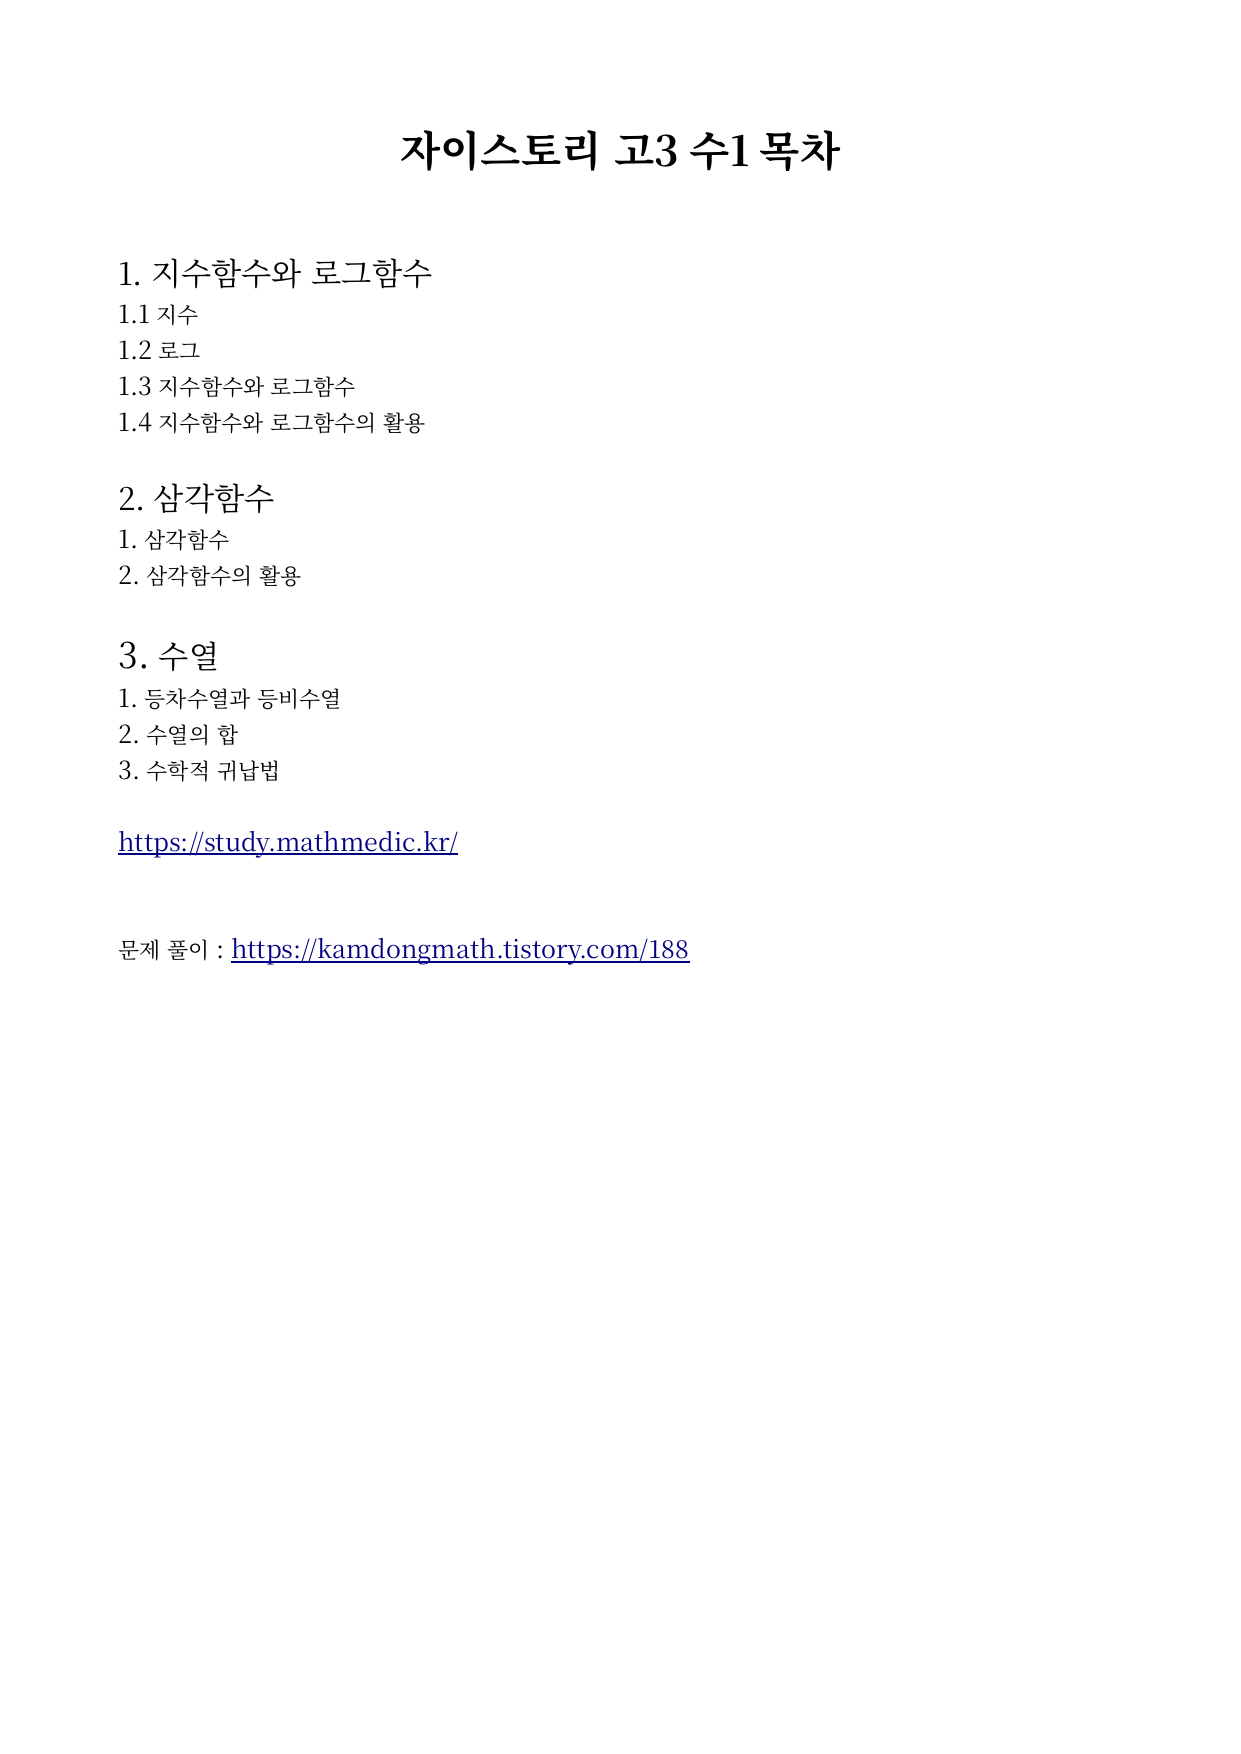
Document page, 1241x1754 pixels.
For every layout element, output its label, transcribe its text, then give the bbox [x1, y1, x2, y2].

text 자이스토리 고3 수1 목차 [118, 118, 1122, 178]
text 1.3 지수함수와 로그함수 [118, 367, 1122, 403]
text 1.2 로그 [118, 331, 1122, 367]
text https://study.mathmedic.kr/ [118, 822, 1122, 858]
text 1.1 지수 [118, 295, 1122, 331]
text 2. 삼각함수의 활용 [118, 555, 1122, 591]
text 문제 풀이 : https://kamdongmath.tistory.com/188 [118, 930, 1122, 966]
text 3. 수학적 귀납법 [118, 750, 1122, 786]
text 2. 삼각함수 [118, 474, 1122, 519]
text 3. 수열 [118, 627, 1122, 678]
text 1. 지수함수와 로그함수 [118, 250, 1122, 295]
text 1. 등차수열과 등비수열 [118, 678, 1122, 714]
text 1. 삼각함수 [118, 519, 1122, 555]
text 1.4 지수함수와 로그함수의 활용 [118, 403, 1122, 438]
text 2. 수열의 합 [118, 714, 1122, 750]
